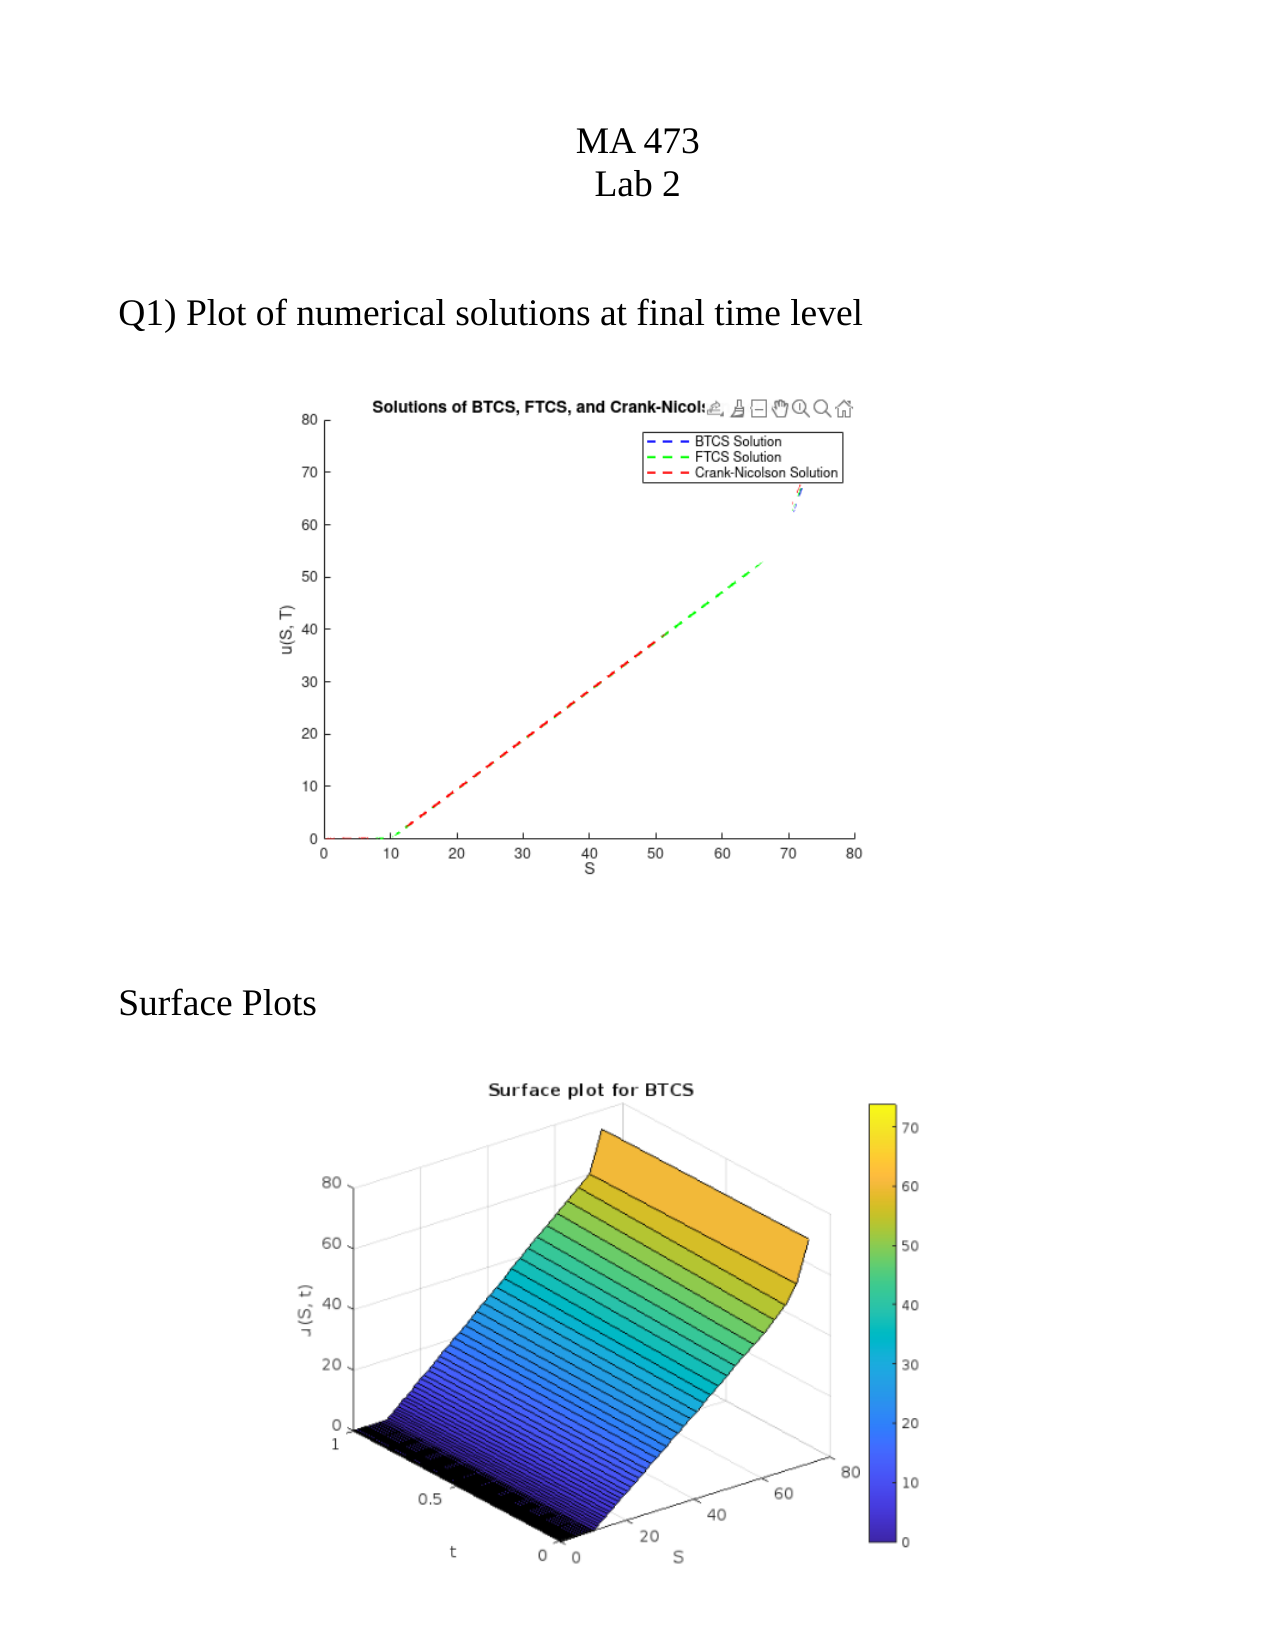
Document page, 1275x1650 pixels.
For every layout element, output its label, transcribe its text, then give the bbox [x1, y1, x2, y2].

picture [295, 1066, 980, 1590]
text Q1) Plot of numerical solutions at final time level [118, 291, 1157, 334]
text MA 473 [118, 118, 1157, 161]
text Lab 2 [118, 161, 1157, 204]
picture [257, 384, 913, 885]
text Surface Plots [118, 981, 1157, 1024]
